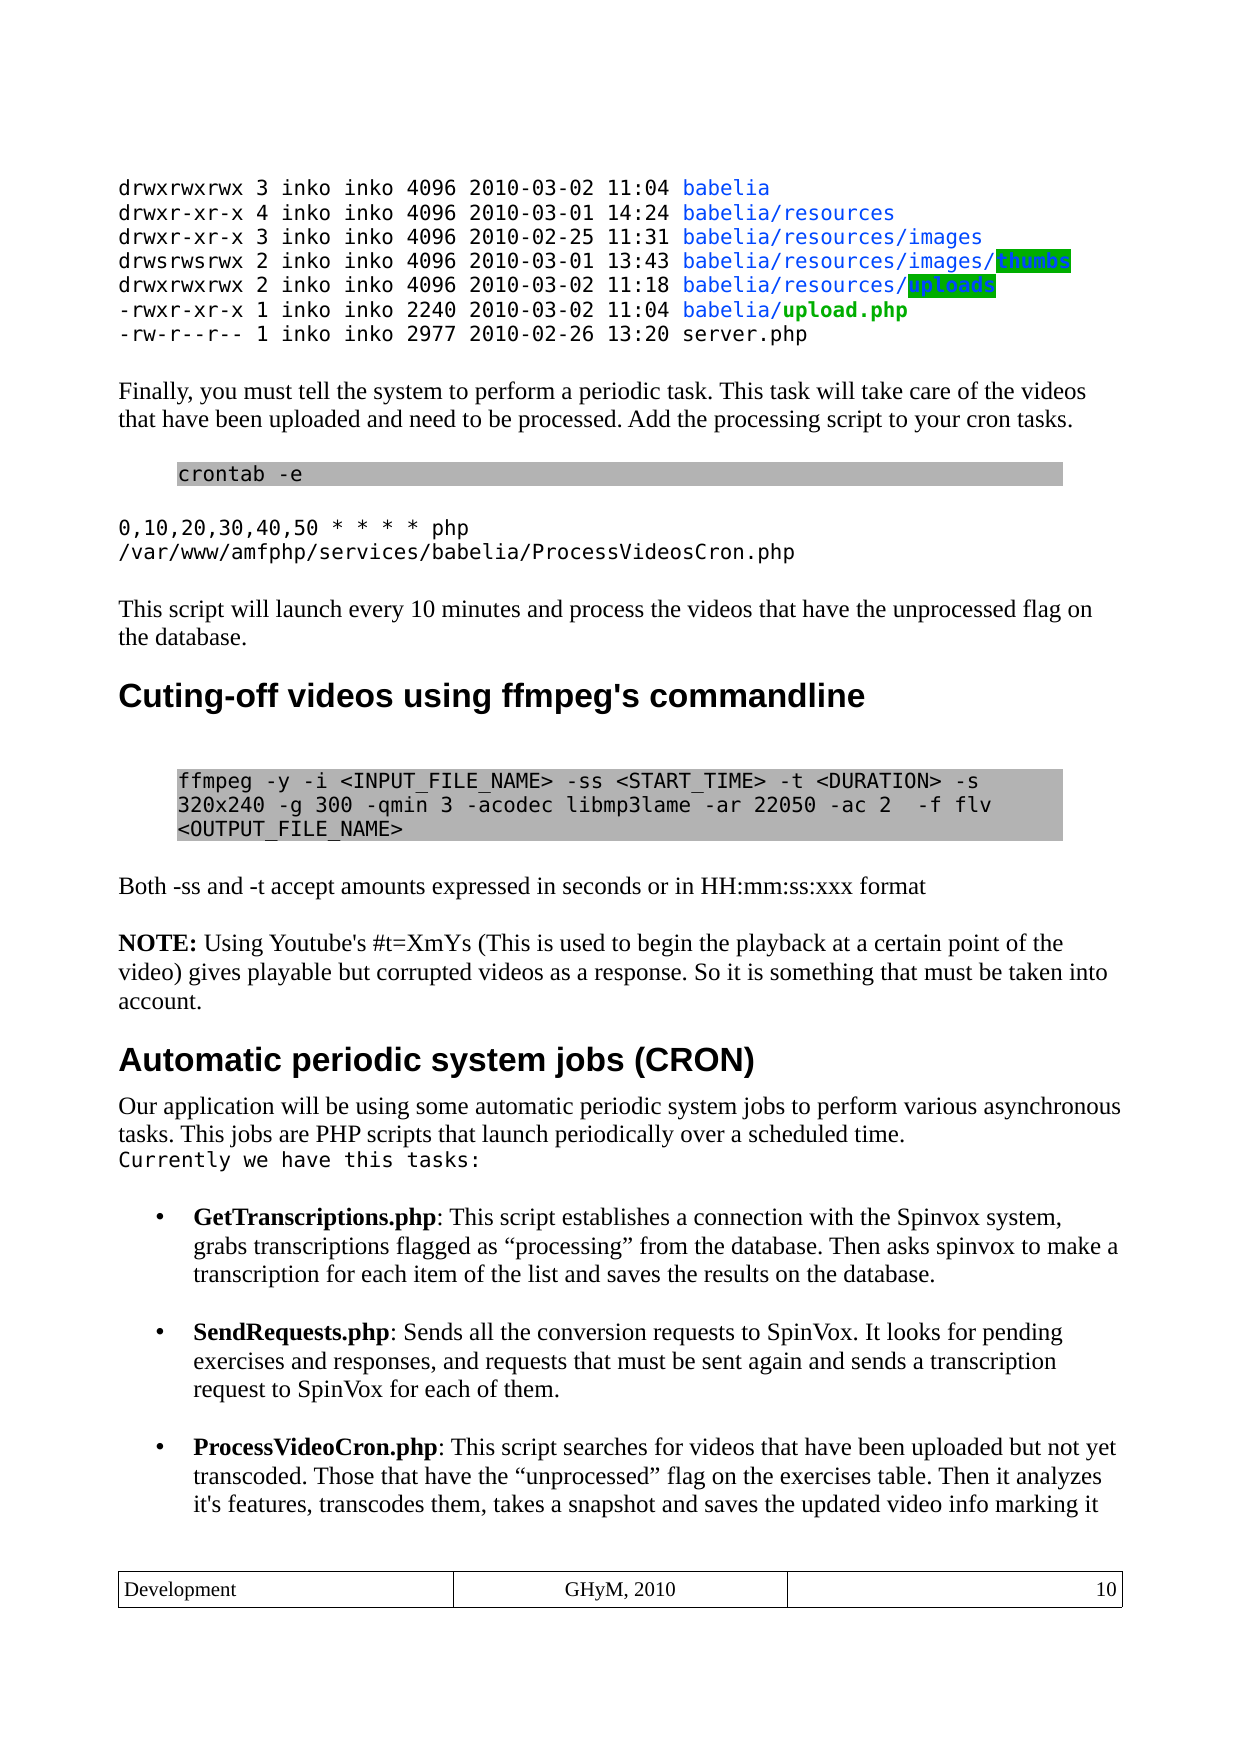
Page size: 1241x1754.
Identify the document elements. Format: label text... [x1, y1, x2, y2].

text ffmpeg -y -i <INPUT_FILE_NAME> -ss <START_TIME> -t <DURATION> -s 320x240 -g 300 -qmin 3 -acodec libmp3lame -ar 22050 -ac 2 -f flv <OUTPUT_FILE_NAME> [177, 769, 1063, 841]
subtitle Cuting-off videos using ffmpeg's commandline [118, 676, 1122, 715]
text Both -ss and -t accept amounts expressed in seconds or in HH:mm:ss:xxx format [118, 871, 1122, 900]
text Currently we have this tasks: [118, 1148, 1122, 1173]
text This script will launch every 10 minutes and process the videos that have the unprocessed flag on the database. [118, 594, 1122, 651]
list GetTranscriptions.php: This script establishes a connection with the Spinvox system, grabs transcriptions flagged as “processing” from the database. Then asks spinvox to make a transcription for each item of the list and saves the results on the database. [156, 1202, 1122, 1288]
list ProcessVideoCron.php: This script searches for videos that have been uploaded but not yet transcoded. Those that have the “unprocessed” flag on the exercises table. Then it analyzes it's features, transcodes them, takes a snapshot and saves the updated video info marking it [156, 1432, 1122, 1518]
text crontab -e [177, 462, 1063, 486]
subtitle Automatic periodic system jobs (CRON) [118, 1040, 1122, 1078]
text NOTE: Using Youtube's #t=XmYs (This is used to begin the playback at a certain point of the video) gives playable but corrupted videos as a response. So it is something that must be taken into account. [118, 928, 1122, 1015]
text 0,10,20,30,40,50 * * * * php /var/www/amfphp/services/babelia/ProcessVideosCron.php [118, 516, 1122, 564]
text Our application will be using some automatic periodic system jobs to perform various asynchronous tasks. This jobs are PHP scripts that launch periodically over a scheduled time. [118, 1091, 1122, 1148]
text drwxrwxrwx 3 inko inko 4096 2010-03-02 11:04 babelia drwxr-xr-x 4 inko inko 4096 2010-03-01 14:24 babelia/resources drwxr-xr-x 3 inko inko 4096 2010-02-25 11:31 babelia/resources/images drwsrwsrwx 2 inko inko 4096 2010-03-01 13:43 babelia/resources/images/thumbs drwxrwxrwx 2 inko inko 4096 2010-03-02 11:18 babelia/resources/uploads -rwxr-xr-x 1 inko inko 2240 2010-03-02 11:04 babelia/upload.php -rw-r--r-- 1 inko inko 2977 2010-02-26 13:20 server.php [118, 176, 1122, 346]
list SendRequests.php: Sends all the conversion requests to SpinVox. It looks for pending exercises and responses, and requests that must be sent again and sends a transcription request to SpinVox for each of them. [156, 1317, 1122, 1403]
text Finally, you must tell the system to perform a periodic task. This task will take care of the videos that have been uploaded and need to be processed. Add the processing script to your cron tasks. [118, 376, 1122, 433]
